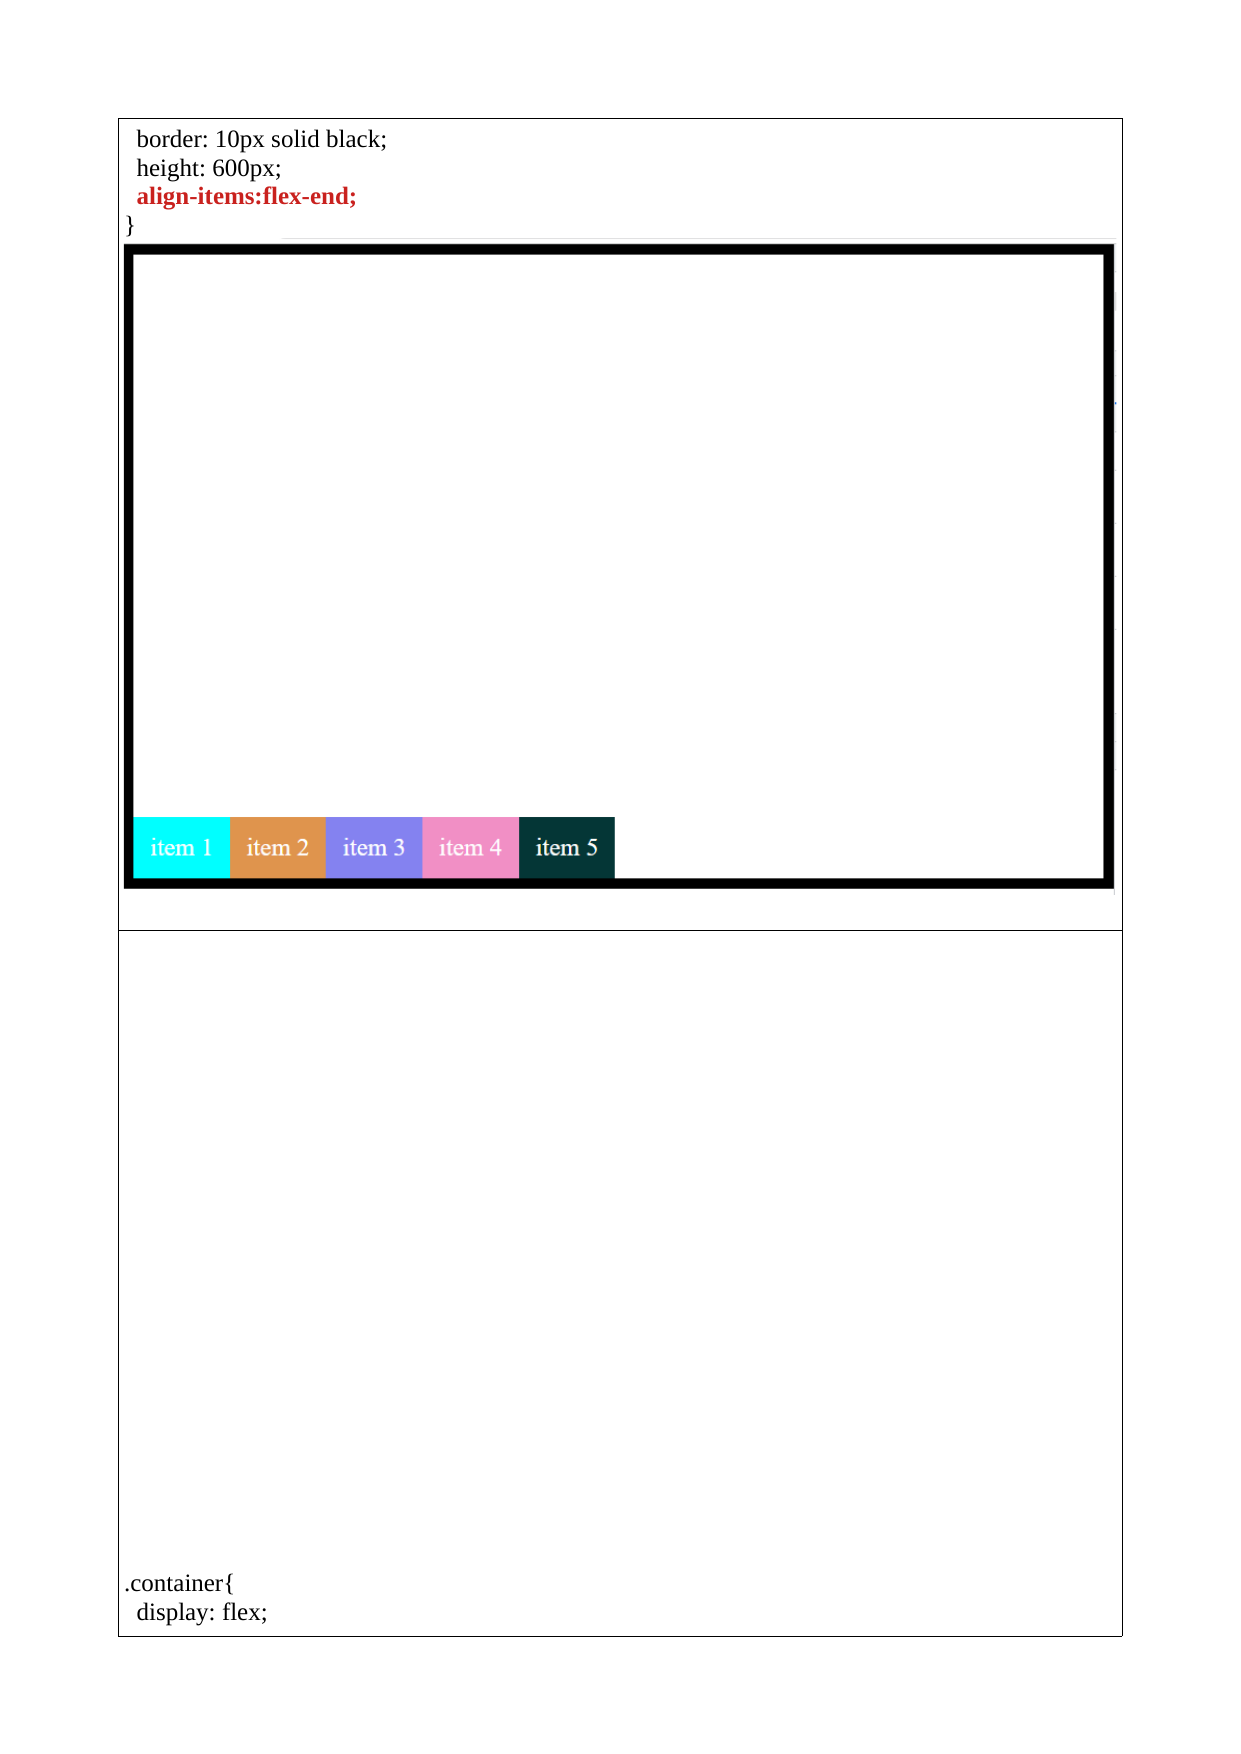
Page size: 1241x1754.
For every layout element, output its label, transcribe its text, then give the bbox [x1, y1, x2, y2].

table_cell border: 10px solid black; height: 600px; align-items:flex-end; } [119, 119, 1122, 929]
picture [123, 238, 1117, 895]
table_cell .container{ display: flex; [119, 931, 1122, 1636]
